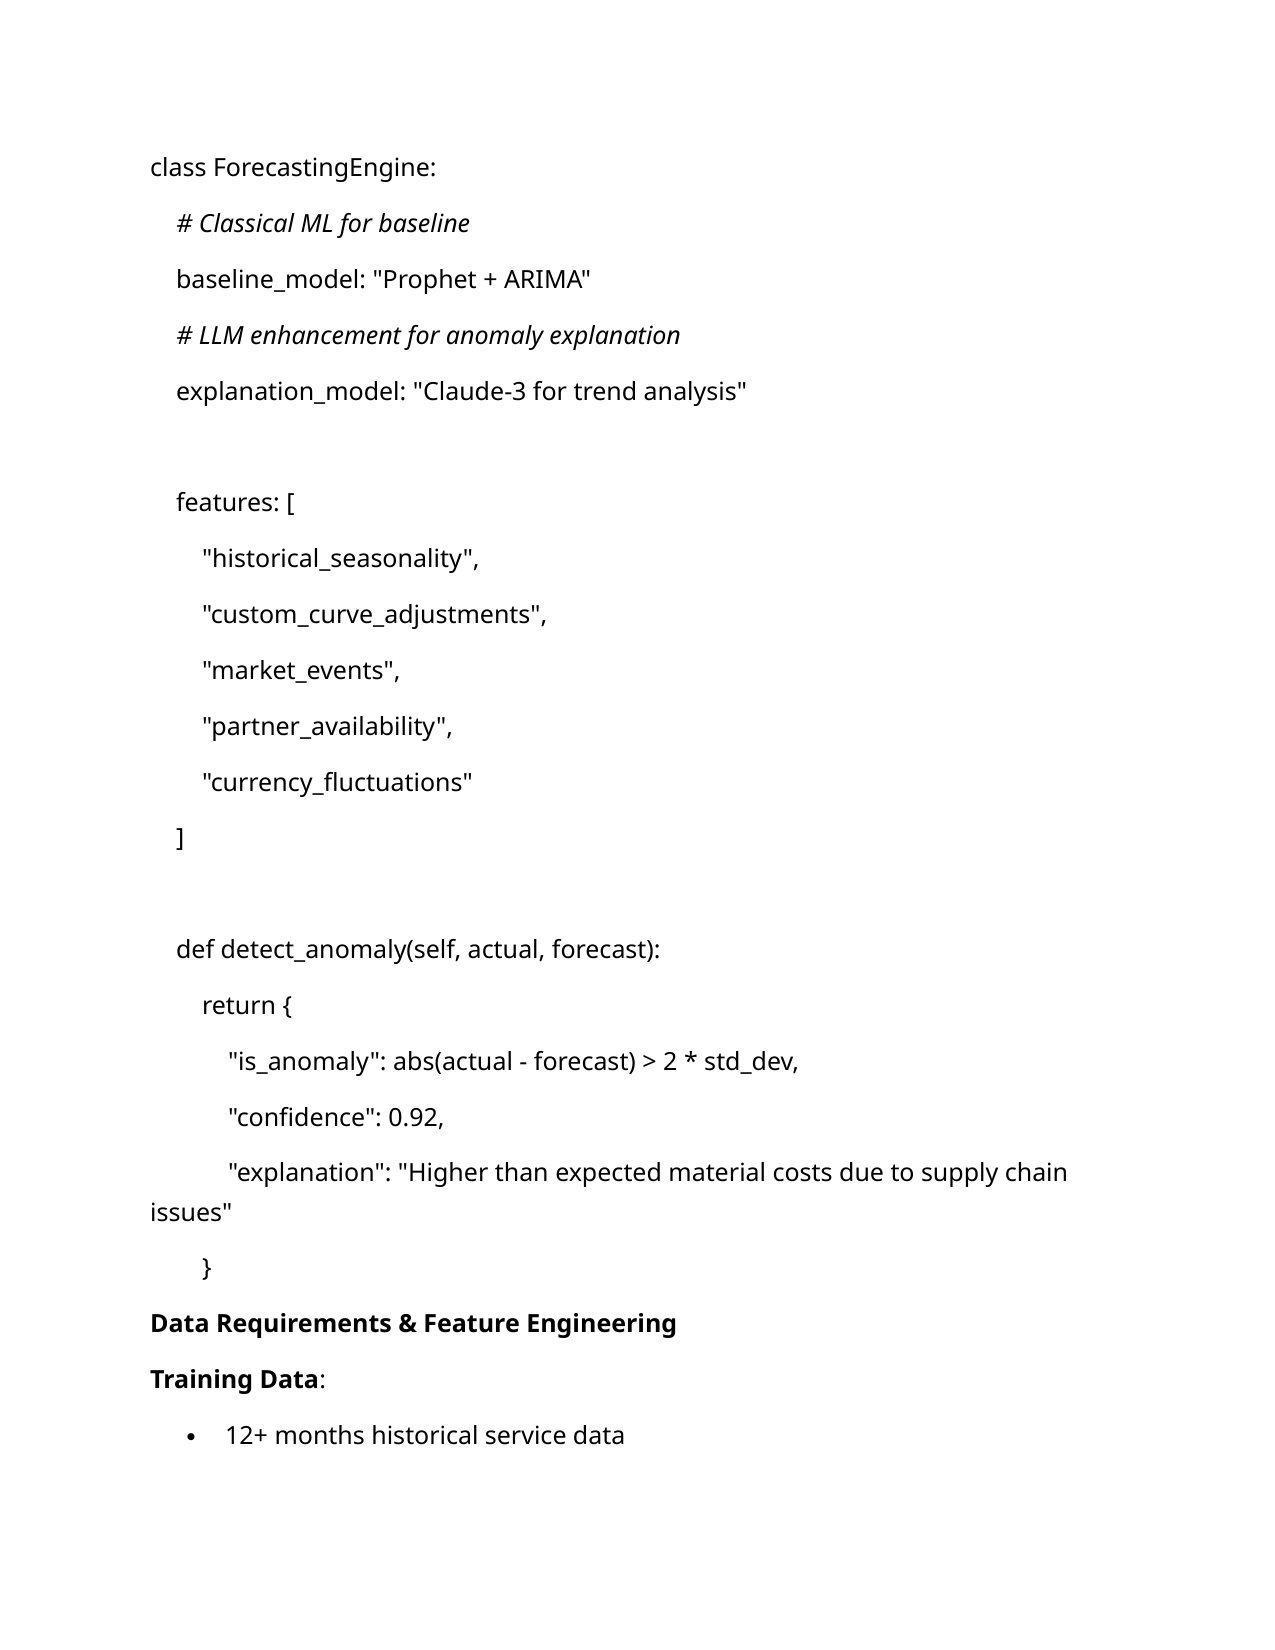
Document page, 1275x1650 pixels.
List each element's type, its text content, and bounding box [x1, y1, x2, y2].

text class ForecastingEngine: [150, 150, 1125, 184]
text "market_events", [150, 652, 1125, 687]
text "is_anomaly": abs(actual - forecast) > 2 * std_dev, [150, 1043, 1125, 1077]
text ] [150, 820, 1125, 854]
text # LLM enhancement for anomaly explanation [150, 317, 1125, 352]
text Training Data: [150, 1362, 1125, 1396]
text "explanation": "Higher than expected material costs due to supply chain issues" [150, 1155, 1125, 1228]
text def detect_anomaly(self, actual, forecast): [150, 932, 1125, 966]
text # Classical ML for baseline [150, 206, 1125, 240]
text "currency_fluctuations" [150, 764, 1125, 798]
text "custom_curve_adjustments", [150, 597, 1125, 631]
text "historical_seasonality", [150, 541, 1125, 575]
text "partner_availability", [150, 708, 1125, 742]
text "confidence": 0.92, [150, 1099, 1125, 1133]
text features: [ [150, 485, 1125, 519]
text Data Requirements & Feature Engineering [150, 1306, 1125, 1340]
text } [150, 1250, 1125, 1284]
text return { [150, 987, 1125, 1022]
text explanation_model: "Claude-3 for trend analysis" [150, 373, 1125, 407]
text baseline_model: "Prophet + ARIMA" [150, 262, 1125, 296]
list 12+ months historical service data [187, 1417, 1125, 1452]
